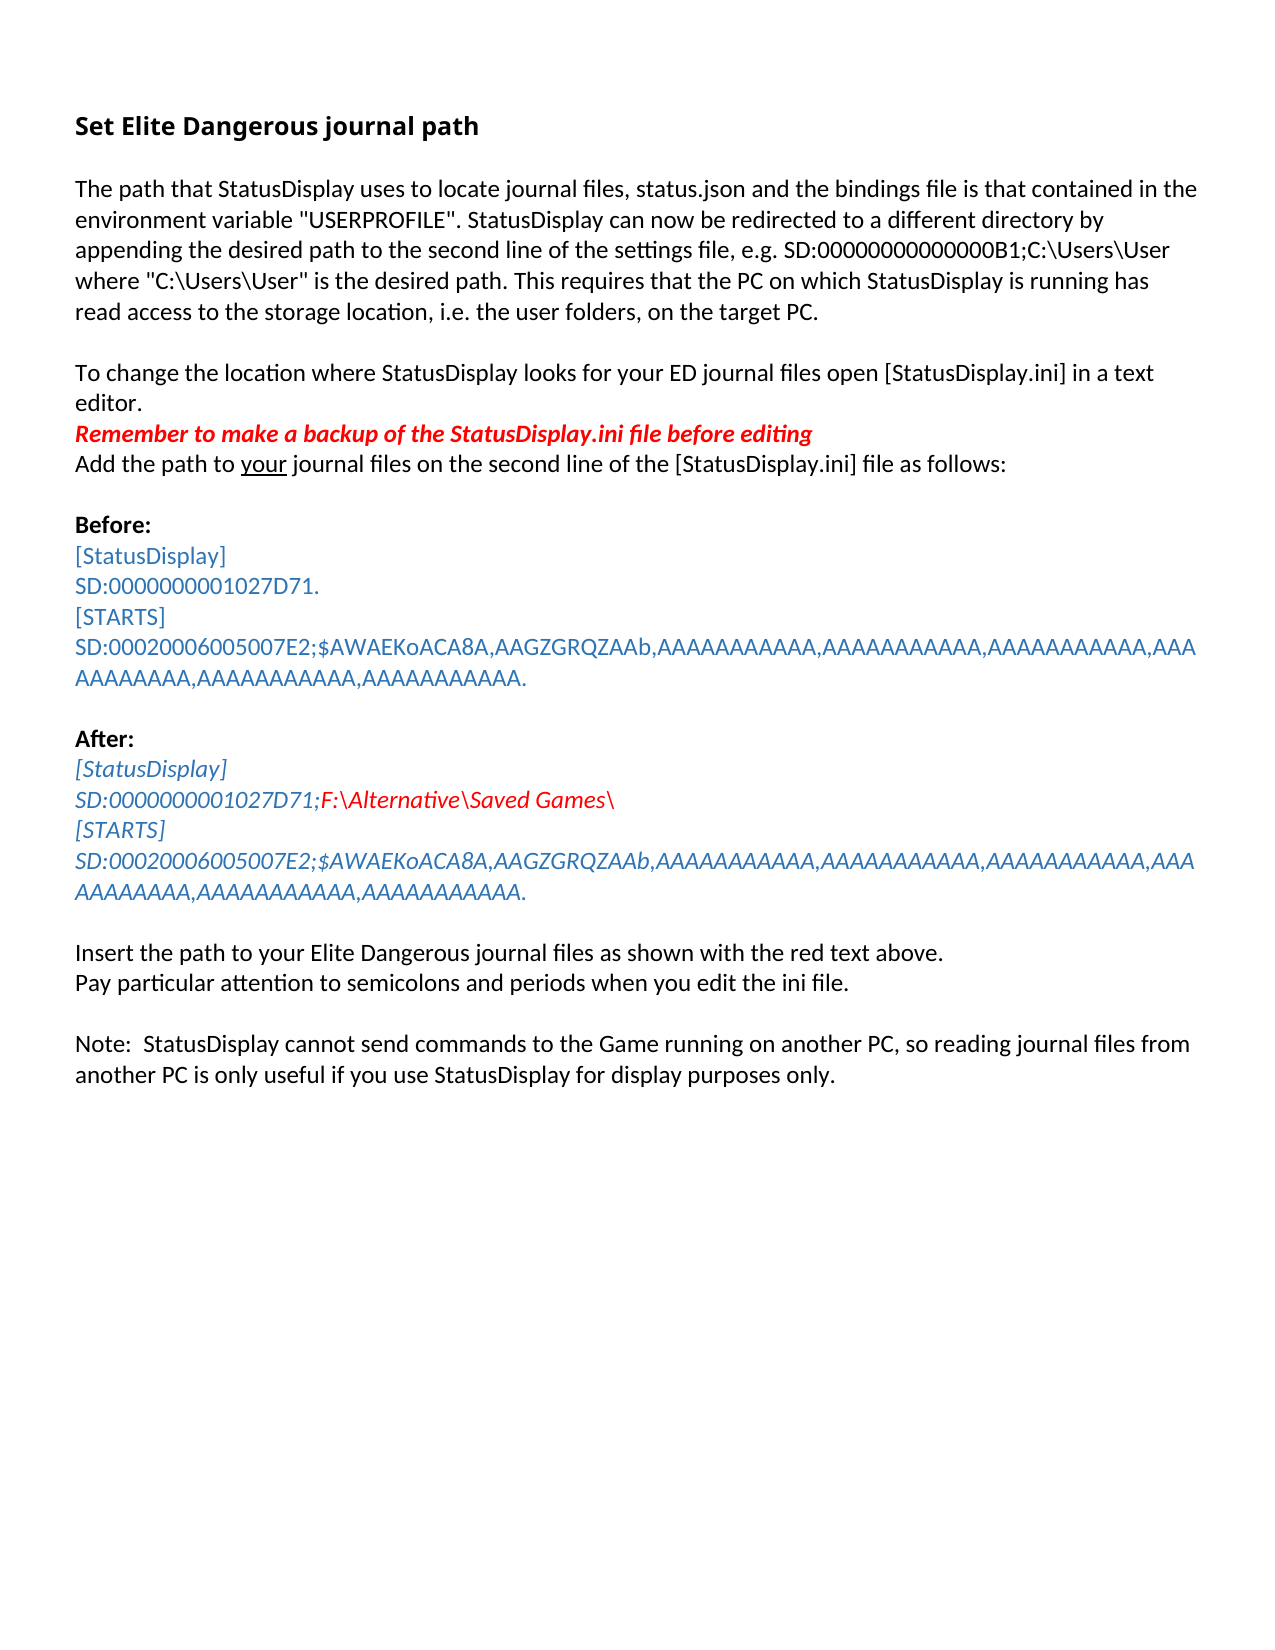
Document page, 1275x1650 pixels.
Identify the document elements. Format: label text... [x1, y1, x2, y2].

text Remember to make a backup of the StatusDisplay.ini file before editing [75, 418, 1200, 448]
text Insert the path to your Elite Dangerous journal files as shown with the red text above. [75, 937, 1200, 967]
text Pay particular attention to semicolons and periods when you edit the ini file. [75, 967, 1200, 998]
text [StatusDisplay] [75, 753, 1200, 784]
text Set Elite Dangerous journal path [75, 109, 1200, 143]
text [STARTS] [75, 601, 1200, 631]
text SD:0000000001027D71;F:\Alternative\Saved Games\ [75, 784, 1200, 814]
text SD:00020006005007E2;$AWAEKoACA8A,AAGZGRQZAAb,AAAAAAAAAAA,AAAAAAAAAAA,AAAAAAAAAAA,AAAAAAAAAAA,AAAAAAAAAAA,AAAAAAAAAAA. [75, 631, 1200, 692]
text Note: StatusDisplay cannot send commands to the Game running on another PC, so reading journal files from another PC is only useful if you use StatusDisplay for display purposes only. [75, 1028, 1200, 1089]
text SD:0000000001027D71. [75, 570, 1200, 601]
text [StatusDisplay] [75, 540, 1200, 570]
text SD:00020006005007E2;$AWAEKoACA8A,AAGZGRQZAAb,AAAAAAAAAAA,AAAAAAAAAAA,AAAAAAAAAAA,AAAAAAAAAAA,AAAAAAAAAAA,AAAAAAAAAAA. [75, 845, 1200, 906]
text Add the path to your journal files on the second line of the [StatusDisplay.ini] file as follows: [75, 448, 1200, 479]
text To change the location where StatusDisplay looks for your ED journal files open [StatusDisplay.ini] in a text editor. [75, 357, 1200, 418]
text Before: [75, 509, 1200, 540]
text The path that StatusDisplay uses to locate journal files, status.json and the bindings file is that contained in the environment variable "USERPROFILE". StatusDisplay can now be redirected to a different directory by appending the desired path to the second line of the settings file, e.g. SD:00000000000000B1;C:\Users\User where "C:\Users\User" is the desired path. This requires that the PC on which StatusDisplay is running has read access to the storage location, i.e. the user folders, on the target PC. [75, 174, 1200, 326]
text [STARTS] [75, 814, 1200, 845]
text After: [75, 723, 1200, 753]
